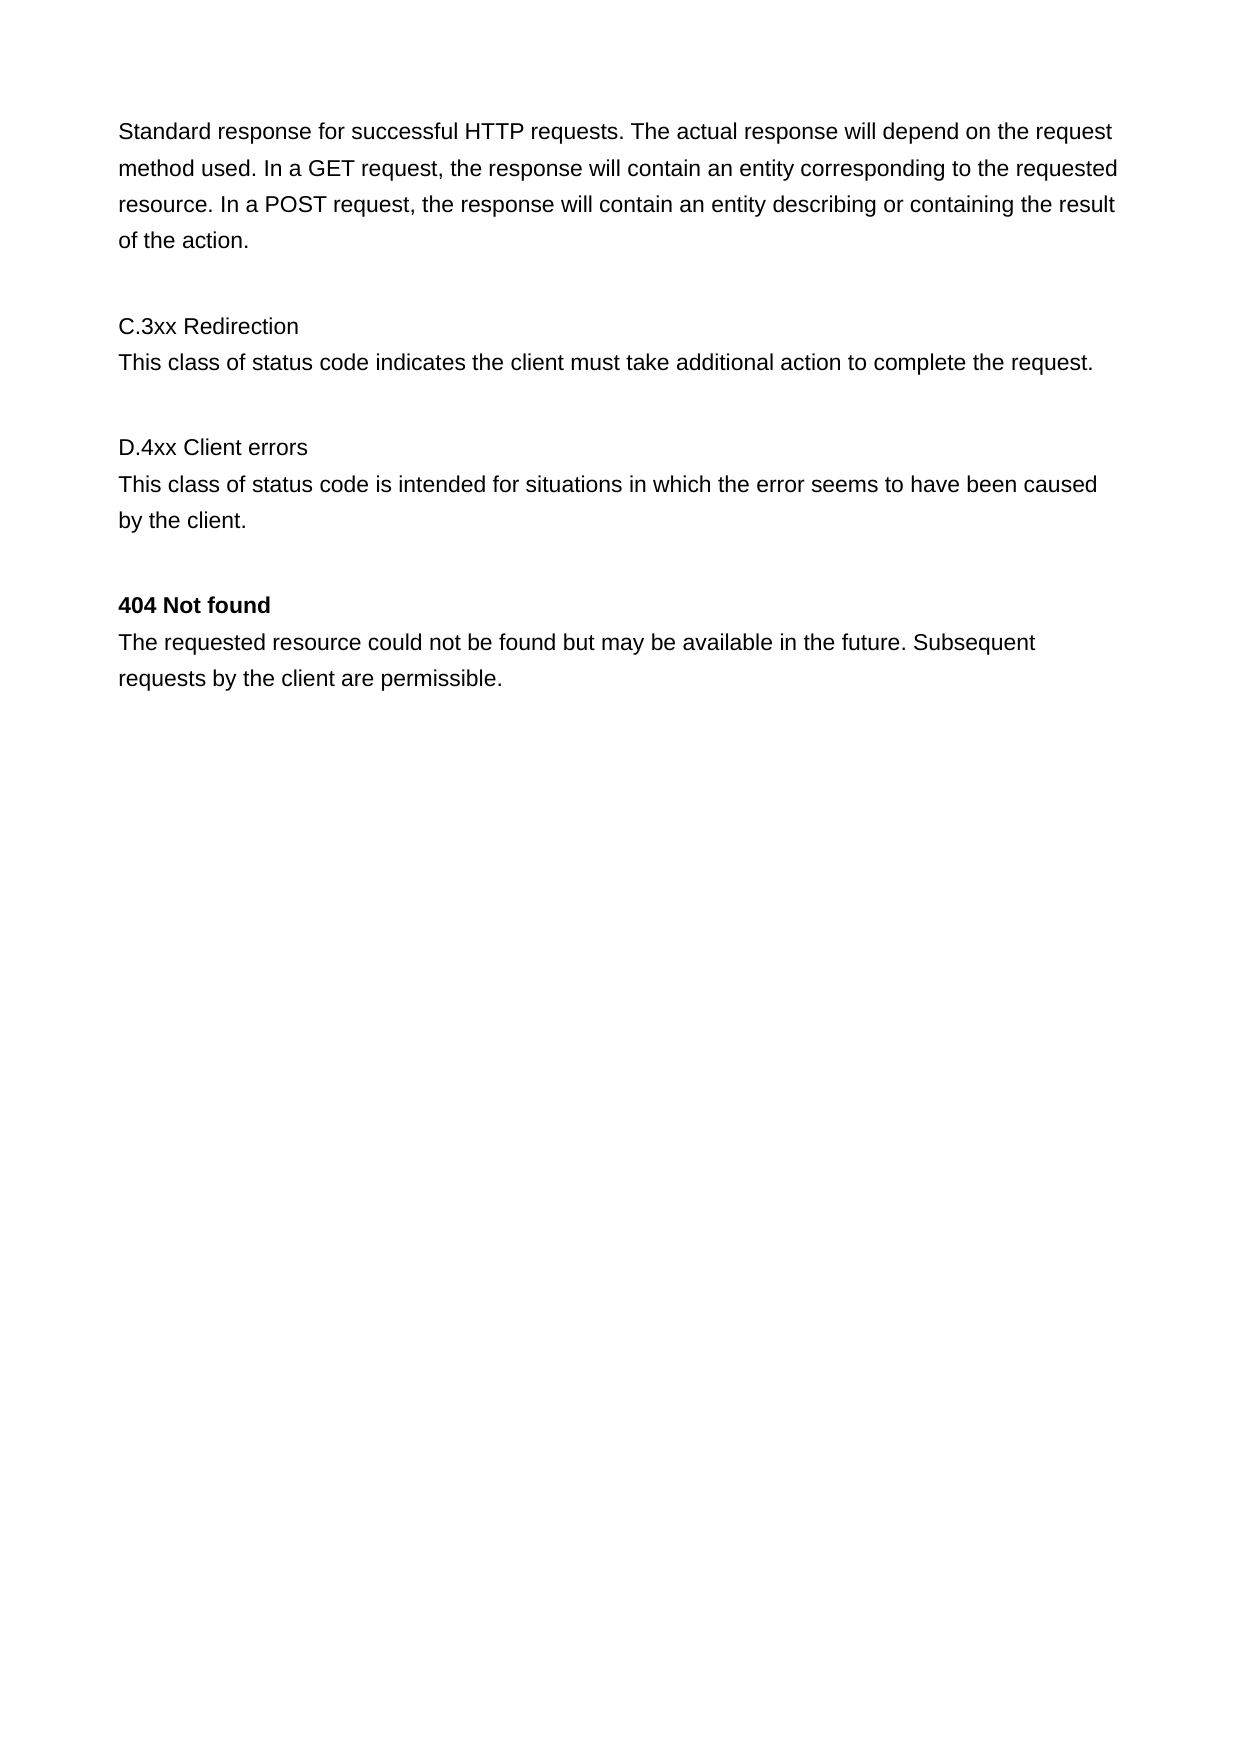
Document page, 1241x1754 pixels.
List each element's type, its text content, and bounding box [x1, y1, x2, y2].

text This class of status code indicates the client must take additional action to complete the request. [118, 349, 1122, 375]
text This class of status code is intended for situations in which the error seems to have been caused by the client. [118, 471, 1122, 533]
text Standard response for successful HTTP requests. The actual response will depend on the request method used. In a GET request, the response will contain an entity corresponding to the requested resource. In a POST request, the response will contain an entity describing or containing the result of the action. [118, 118, 1122, 253]
text 404 Not found [118, 592, 1122, 619]
text The requested resource could not be found but may be available in the future. Subsequent requests by the client are permissible. [118, 629, 1122, 692]
text D.4xx Client errors [118, 434, 1122, 461]
text C.3xx Redirection [118, 313, 1122, 339]
